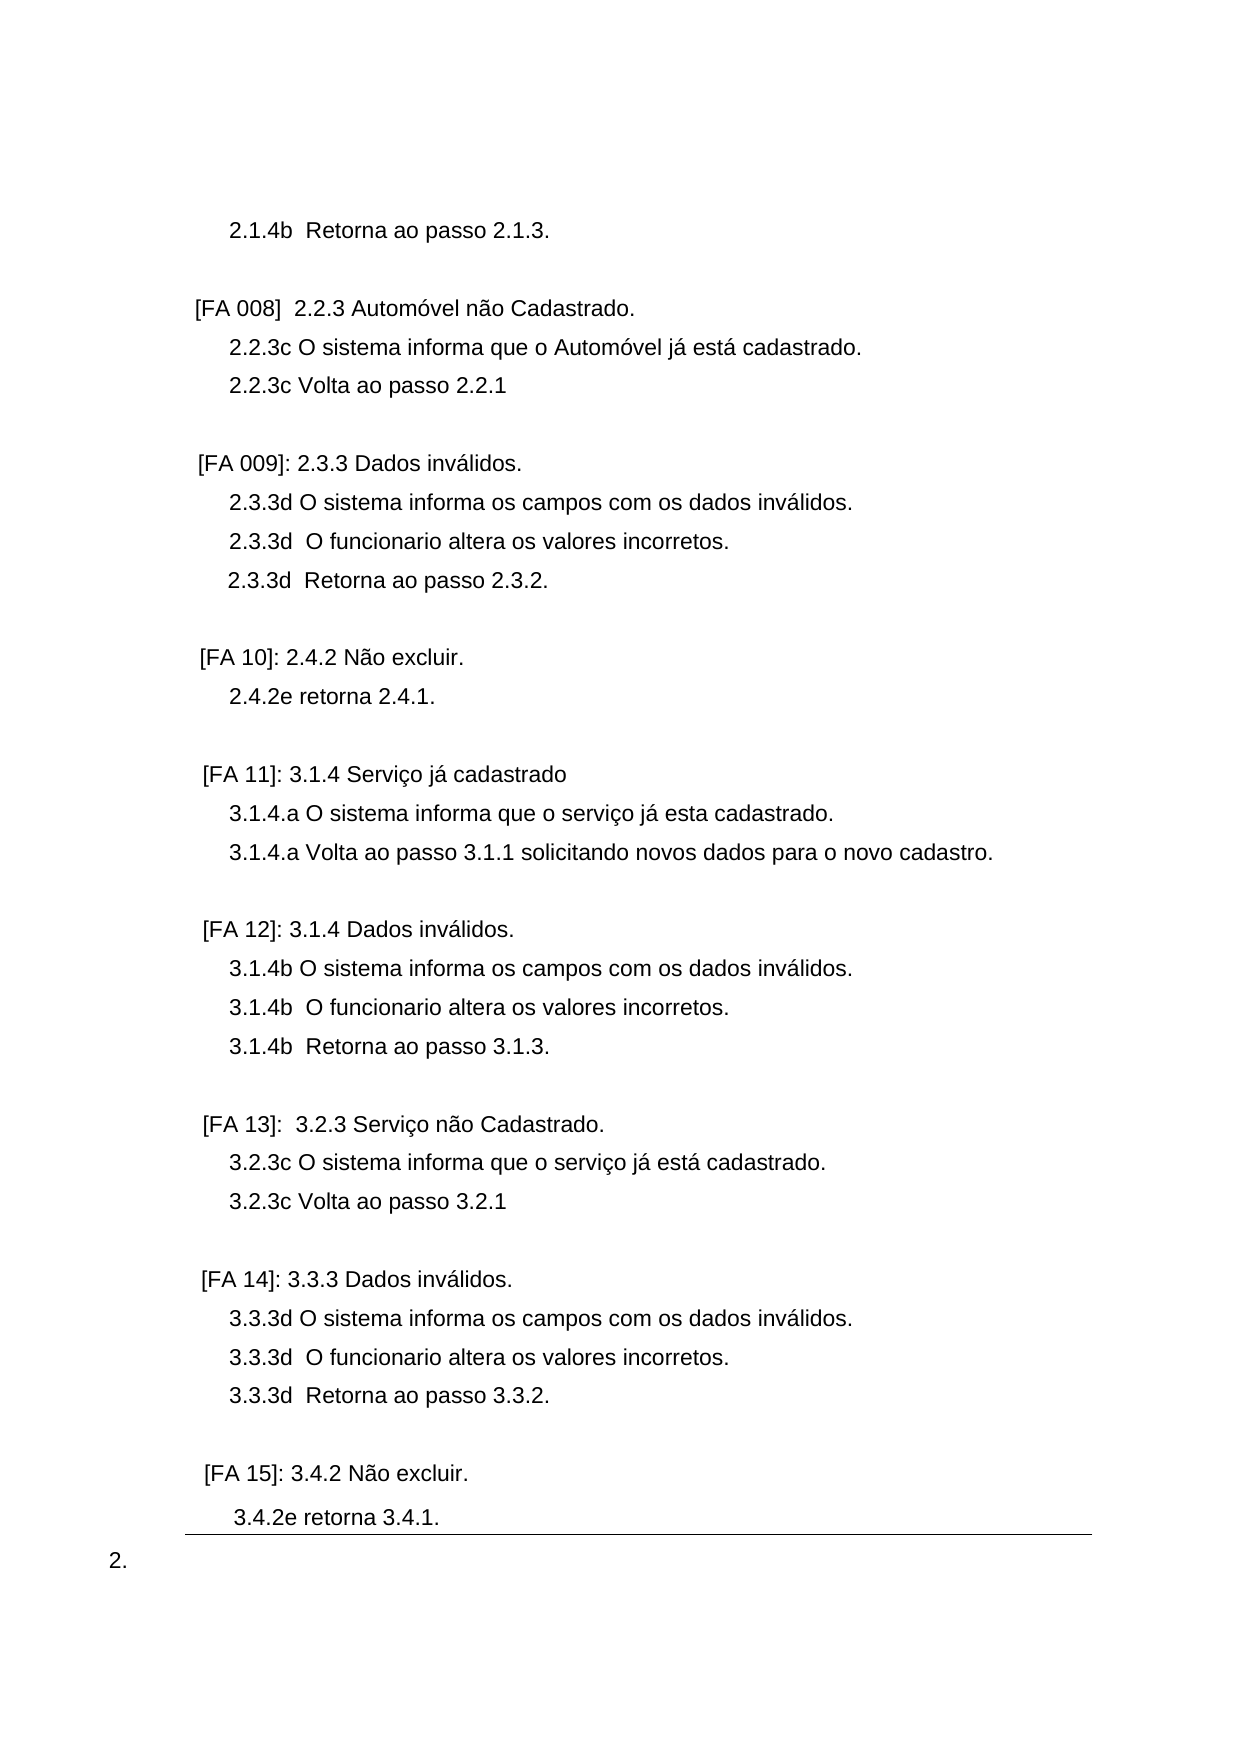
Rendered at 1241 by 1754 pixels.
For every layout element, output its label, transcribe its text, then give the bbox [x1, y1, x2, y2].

list 3.3.3d O funcionario altera os valores incorretos. [185, 1344, 1092, 1370]
list 3.1.4b O sistema informa os campos com os dados inválidos. [185, 955, 1092, 981]
list 3.3.3d O sistema informa os campos com os dados inválidos. [185, 1305, 1092, 1331]
list 2.1.4b Retorna ao passo 2.1.3. [185, 217, 1092, 243]
list [FA 15]: 3.4.2 Não excluir. [166, 1460, 1092, 1487]
list 2.3.3d O funcionario altera os valores incorretos. [185, 528, 1092, 554]
list 3.1.4.a O sistema informa que o serviço já esta cadastrado. [185, 800, 1092, 826]
list [FA 11]: 3.1.4 Serviço já cadastrado [165, 761, 1092, 787]
list 3.1.4b O funcionario altera os valores incorretos. [185, 994, 1092, 1020]
list [FA 10]: 2.4.2 Não excluir. [162, 644, 1092, 671]
list 3.4.2e retorna 3.4.1. [185, 1499, 1092, 1534]
list 3.1.4.a Volta ao passo 3.1.1 solicitando novos dados para o novo cadastro. [185, 838, 1092, 865]
list [FA 14]: 3.3.3 Dados inválidos. [163, 1266, 1092, 1292]
list 2.2.3c Volta ao passo 2.2.1 [185, 372, 1092, 399]
list [FA 009]: 2.3.3 Dados inválidos. [160, 450, 1092, 476]
list 3.3.3d Retorna ao passo 3.3.2. [185, 1382, 1092, 1409]
list 2.4.2e retorna 2.4.1. [185, 683, 1092, 709]
list 3.2.3c O sistema informa que o serviço já está cadastrado. [185, 1149, 1092, 1176]
list 2.3.3d O sistema informa os campos com os dados inválidos. [185, 489, 1092, 515]
list [FA 13]: 3.2.3 Serviço não Cadastrado. [165, 1111, 1092, 1137]
list 3.1.4b Retorna ao passo 3.1.3. [185, 1033, 1092, 1059]
list [FA 12]: 3.1.4 Dados inválidos. [165, 916, 1092, 943]
list 3.2.3c Volta ao passo 3.2.1 [185, 1188, 1092, 1214]
list [FA 008] 2.2.3 Automóvel não Cadastrado. [157, 294, 1092, 321]
list 2.2.3c O sistema informa que o Automóvel já está cadastrado. [185, 333, 1092, 360]
list 2.3.3d Retorna ao passo 2.3.2. [184, 567, 1092, 593]
